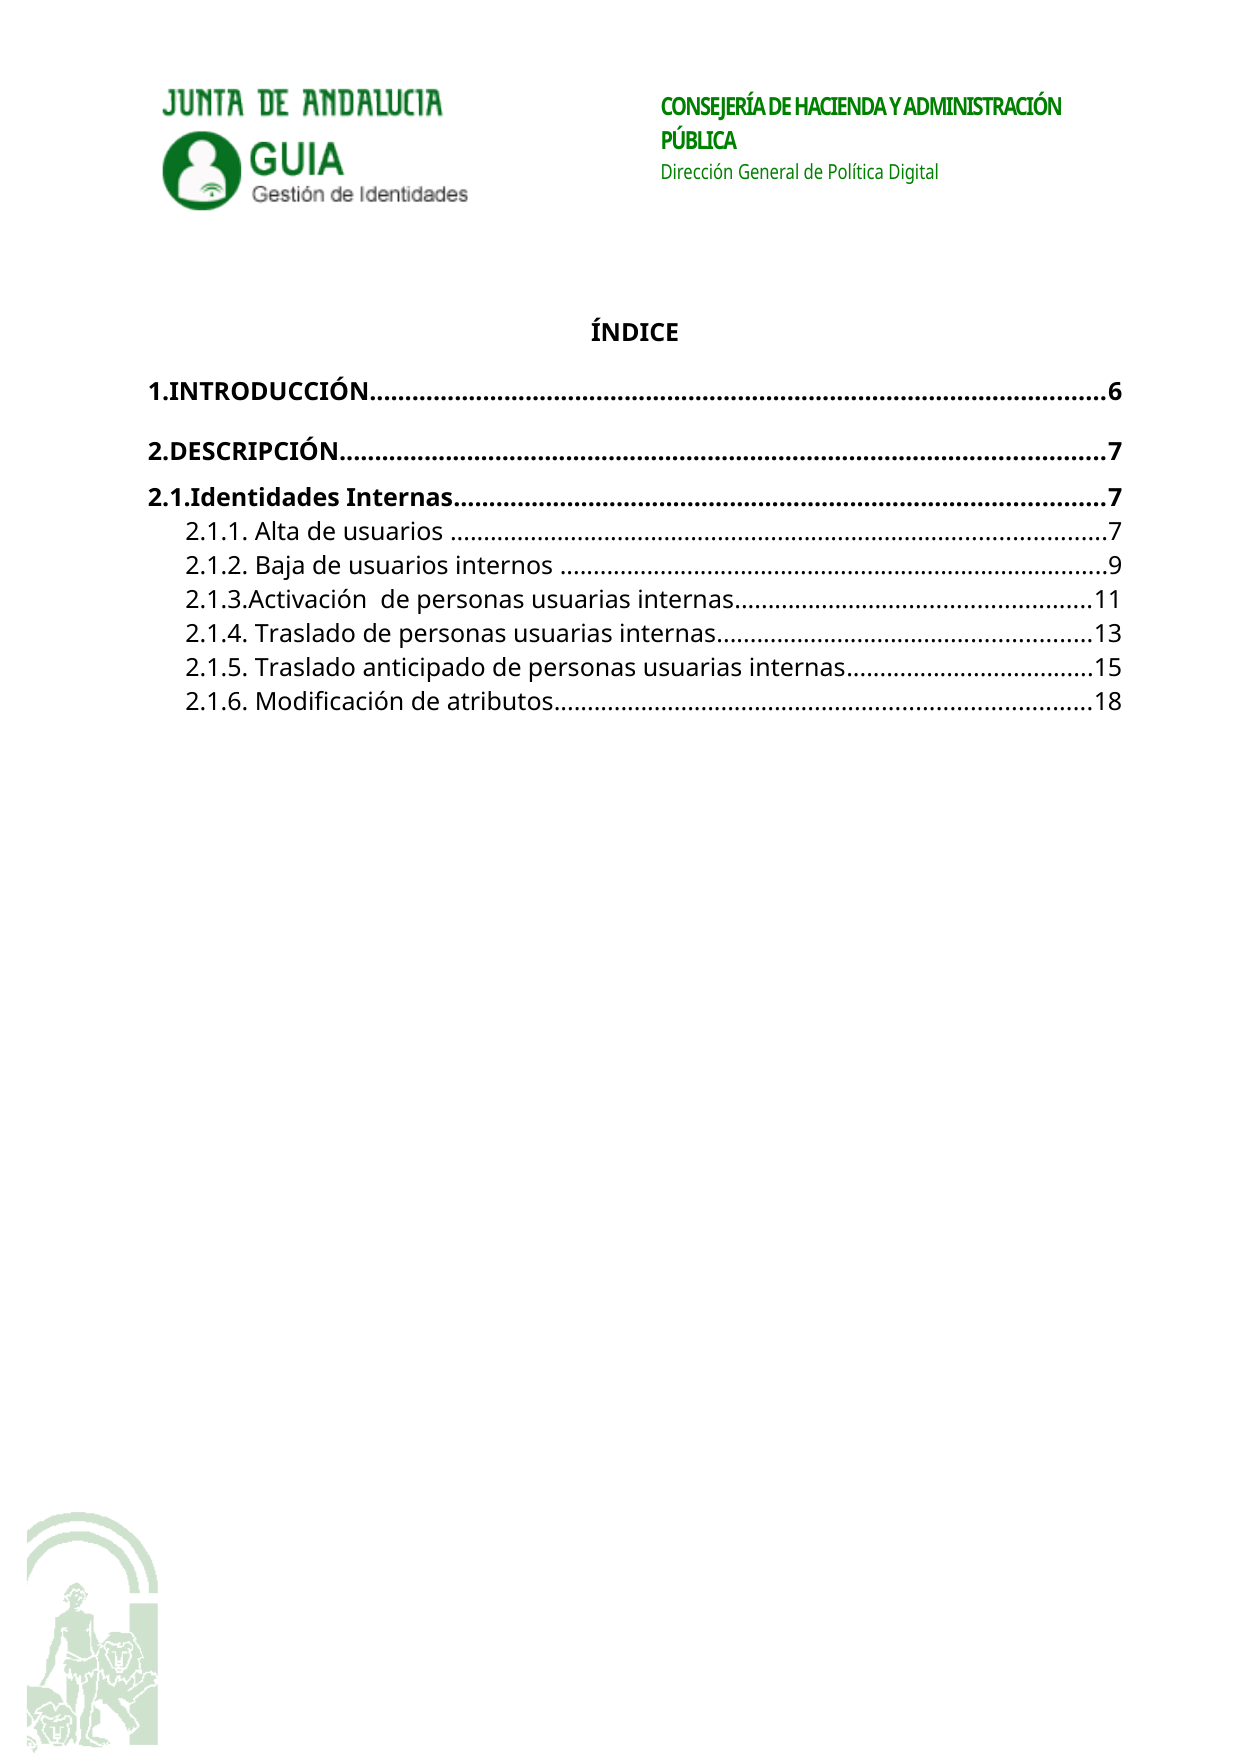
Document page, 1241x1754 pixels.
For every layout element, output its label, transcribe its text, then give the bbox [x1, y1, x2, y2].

text 1.INTRODUCCIÓN 6 [148, 374, 1122, 408]
text 2.DESCRIPCIÓN 7 [148, 433, 1122, 467]
subtitle ÍNDICE [148, 315, 1122, 349]
text 2.1.4. Traslado de personas usuarias internas 13 [185, 616, 1122, 650]
text 2.1.3.Activación de personas usuarias internas 11 [185, 582, 1122, 616]
text 2.1.Identidades Internas 7 [148, 480, 1122, 514]
text 2.1.5. Traslado anticipado de personas usuarias internas 15 [185, 650, 1122, 684]
picture [147, 82, 498, 225]
text 2.1.1. Alta de usuarios 7 [185, 514, 1122, 548]
text 2.1.6. Modificación de atributos 18 [185, 684, 1122, 718]
picture [26, 1511, 159, 1753]
text 2.1.2. Baja de usuarios internos 9 [185, 548, 1122, 582]
